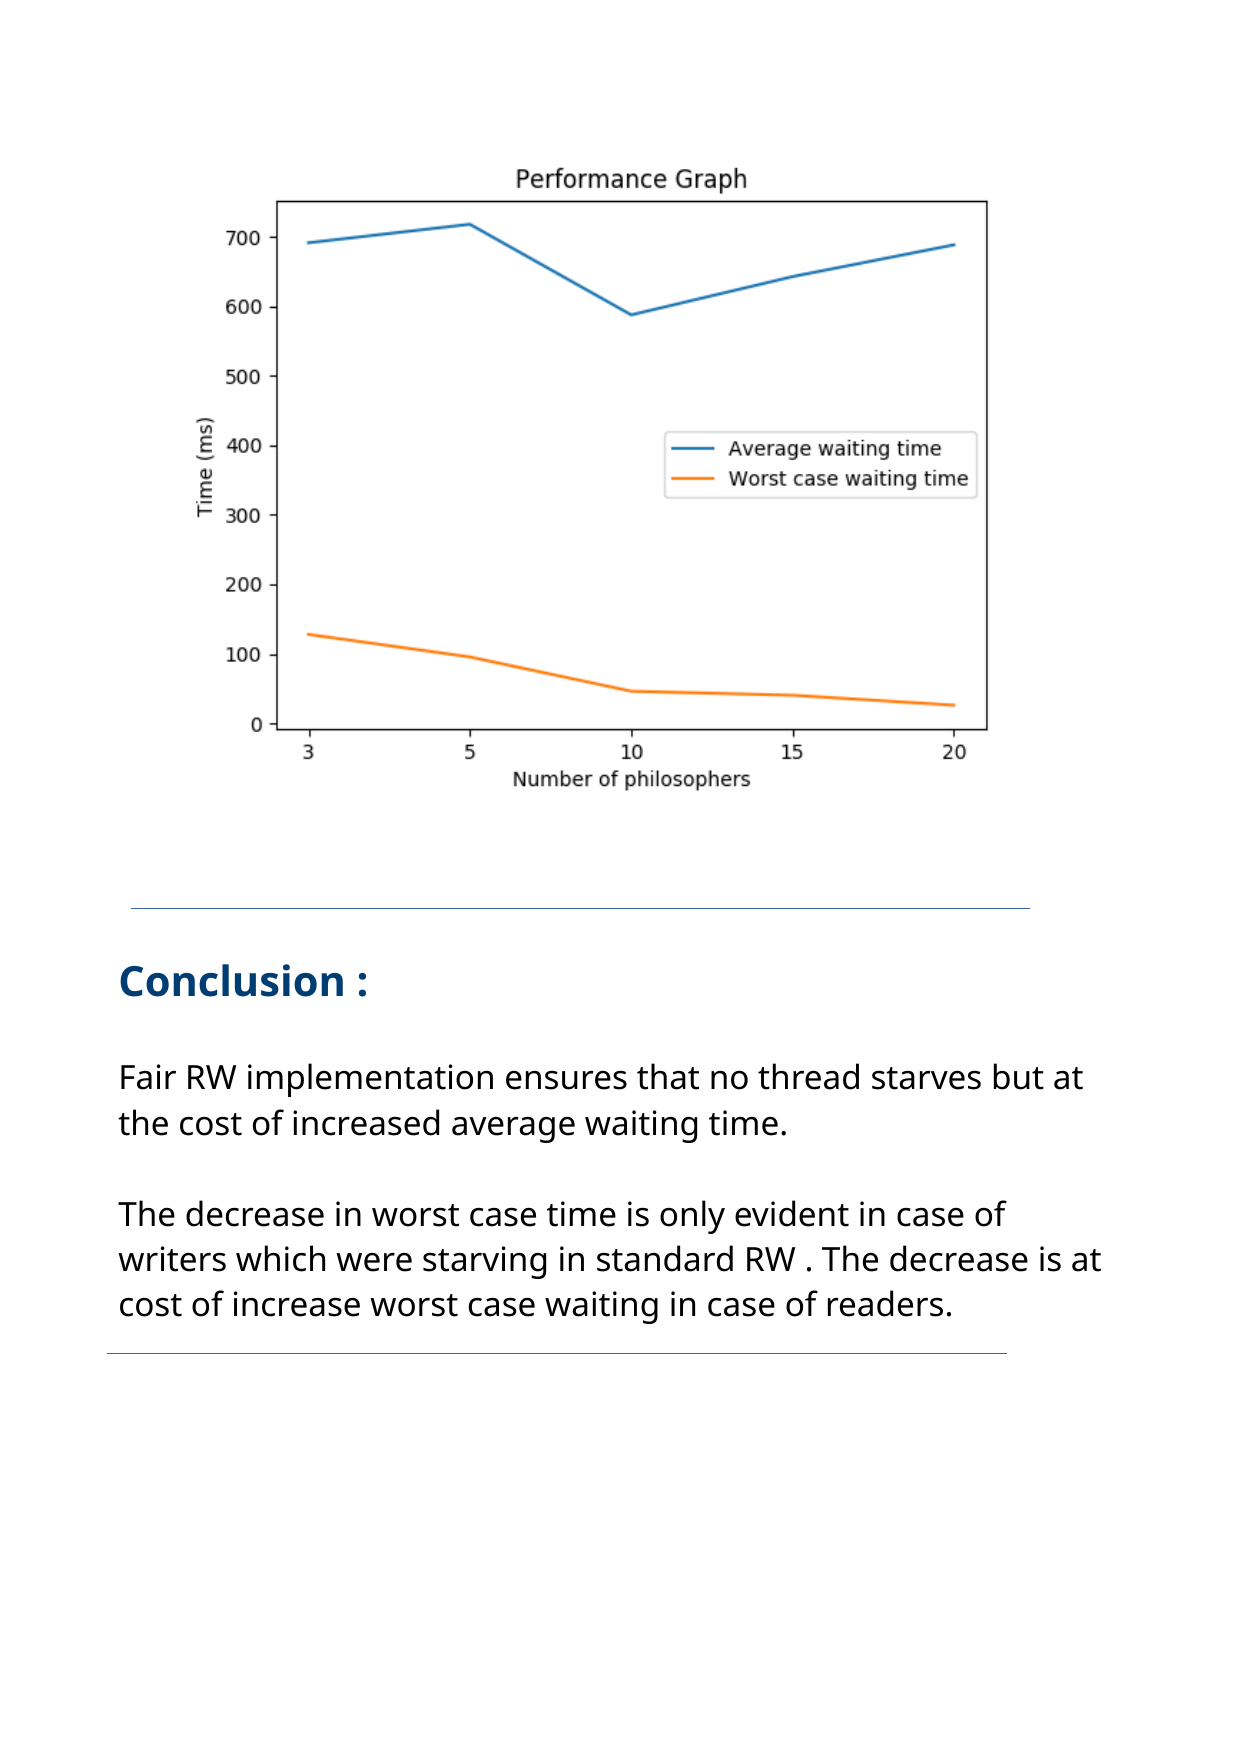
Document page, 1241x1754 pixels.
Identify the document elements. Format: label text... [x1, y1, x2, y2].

text Conclusion : [118, 952, 1122, 1009]
picture [162, 118, 1078, 805]
text Fair RW implementation ensures that no thread starves but at the cost of increased average waiting time. [118, 1054, 1122, 1145]
text The decrease in worst case time is only evident in case of writers which were starving in standard RW . The decrease is at cost of increase worst case waiting in case of readers. [118, 1190, 1122, 1327]
